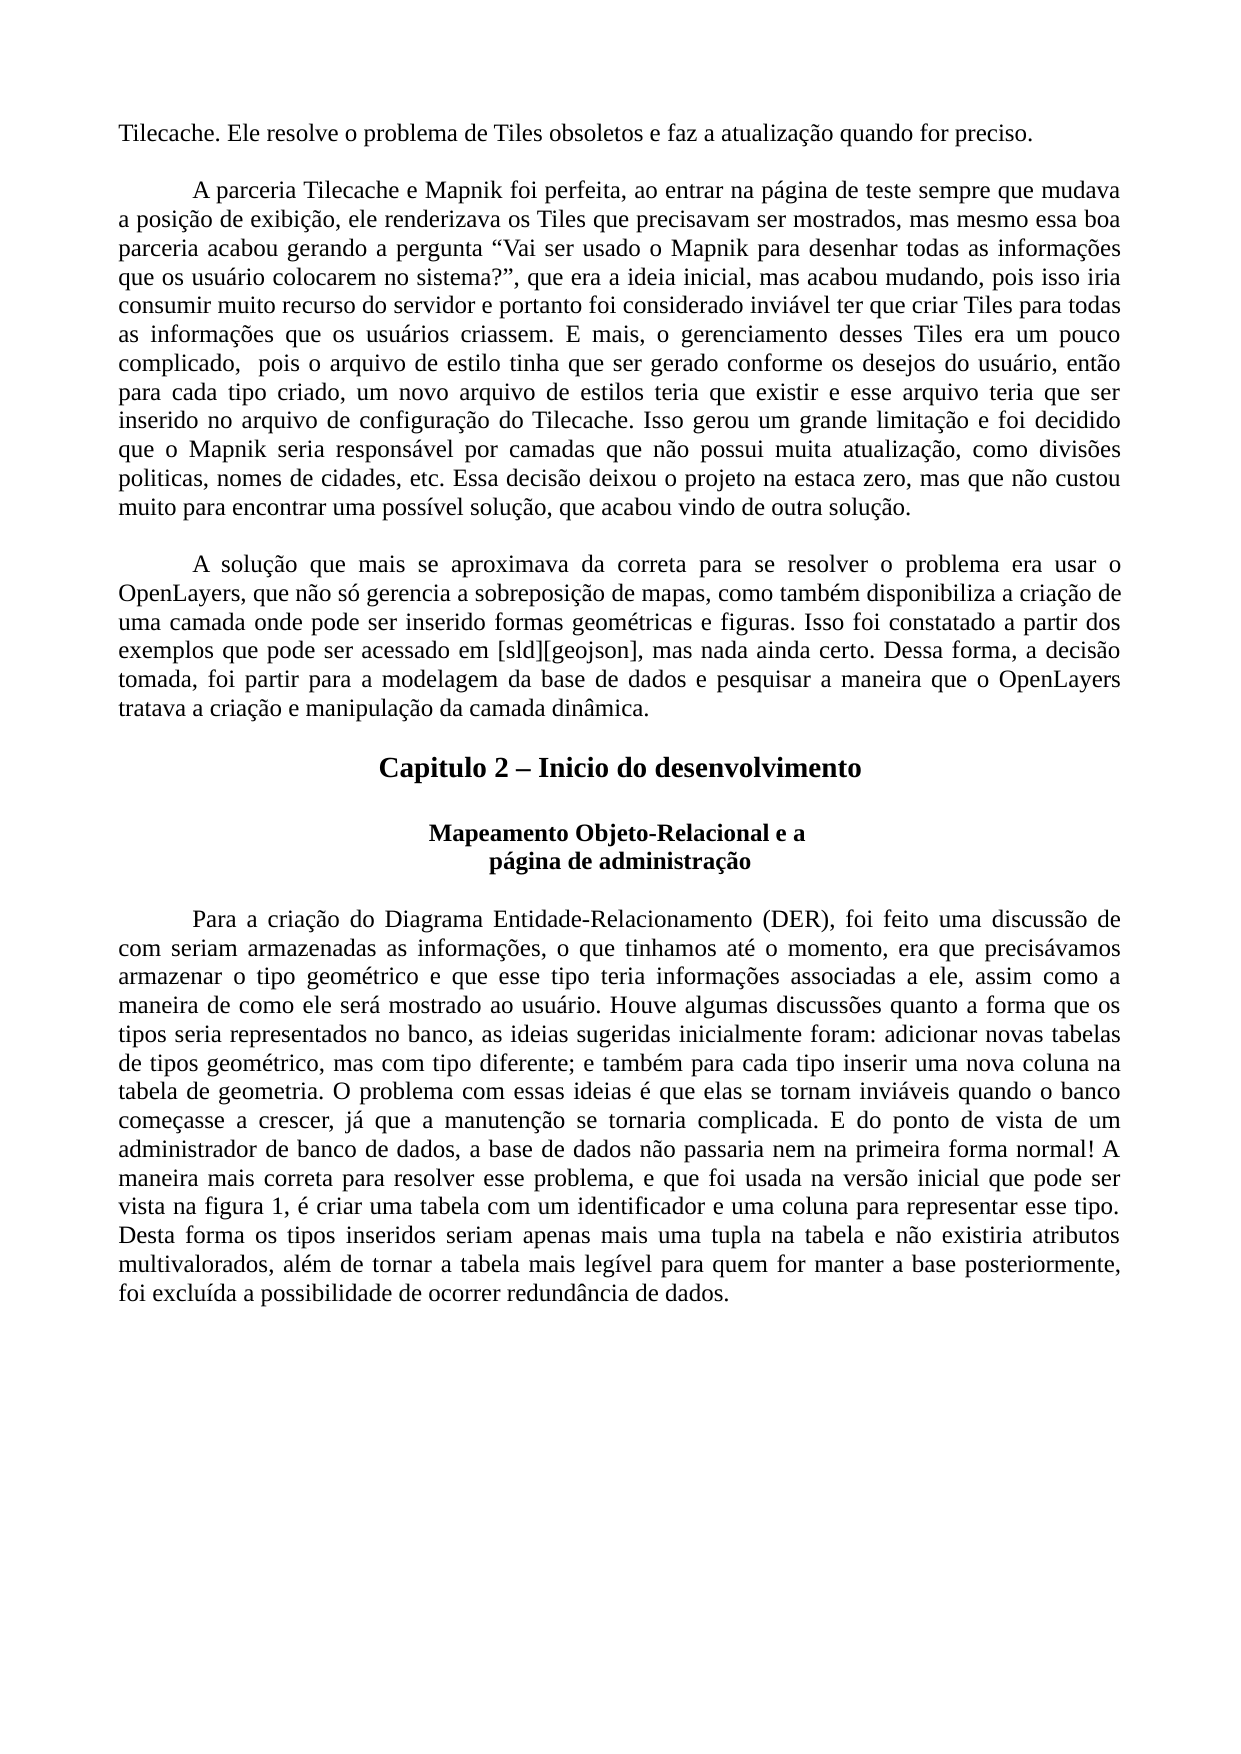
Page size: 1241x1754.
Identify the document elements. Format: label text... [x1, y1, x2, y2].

text Mapeamento Objeto-Relacional e a [118, 818, 1122, 846]
text Tilecache. Ele resolve o problema de Tiles obsoletos e faz a atualização quando for preciso. [118, 118, 1122, 147]
text A solução que mais se aproximava da correta para se resolver o problema era usar o OpenLayers, que não só gerencia a sobreposição de mapas, como também disponibiliza a criação de uma camada onde pode ser inserido formas geométricas e figuras. Isso foi constatado a partir dos exemplos que pode ser acessado em [sld][geojson], mas nada ainda certo. Dessa forma, a decisão tomada, foi partir para a modelagem da base de dados e pesquisar a maneira que o OpenLayers tratava a criação e manipulação da camada dinâmica. [118, 549, 1122, 722]
text Capitulo 2 – Inicio do desenvolvimento [118, 751, 1122, 784]
text página de administração [118, 846, 1122, 875]
text Para a criação do Diagrama Entidade-Relacionamento (DER), foi feito uma discussão de com seriam armazenadas as informações, o que tinhamos até o momento, era que precisávamos armazenar o tipo geométrico e que esse tipo teria informações associadas a ele, assim como a maneira de como ele será mostrado ao usuário. Houve algumas discussões quanto a forma que os tipos seria representados no banco, as ideias sugeridas inicialmente foram: adicionar novas tabelas de tipos geométrico, mas com tipo diferente; e também para cada tipo inserir uma nova coluna na tabela de geometria. O problema com essas ideias é que elas se tornam inviáveis quando o banco começasse a crescer, já que a manutenção se tornaria complicada. E do ponto de vista de um administrador de banco de dados, a base de dados não passaria nem na primeira forma normal! A maneira mais correta para resolver esse problema, e que foi usada na versão inicial que pode ser vista na figura 1, é criar uma tabela com um identificador e uma coluna para representar esse tipo. Desta forma os tipos inseridos seriam apenas mais uma tupla na tabela e não existiria atributos multivalorados, além de tornar a tabela mais legível para quem for manter a base posteriormente, foi excluída a possibilidade de ocorrer redundância de dados. [118, 904, 1122, 1306]
text A parceria Tilecache e Mapnik foi perfeita, ao entrar na página de teste sempre que mudava a posição de exibição, ele renderizava os Tiles que precisavam ser mostrados, mas mesmo essa boa parceria acabou gerando a pergunta “Vai ser usado o Mapnik para desenhar todas as informações que os usuário colocarem no sistema?”, que era a ideia inicial, mas acabou mudando, pois isso iria consumir muito recurso do servidor e portanto foi considerado inviável ter que criar Tiles para todas as informações que os usuários criassem. E mais, o gerenciamento desses Tiles era um pouco complicado, pois o arquivo de estilo tinha que ser gerado conforme os desejos do usuário, então para cada tipo criado, um novo arquivo de estilos teria que existir e esse arquivo teria que ser inserido no arquivo de configuração do Tilecache. Isso gerou um grande limitação e foi decidido que o Mapnik seria responsável por camadas que não possui muita atualização, como divisões politicas, nomes de cidades, etc. Essa decisão deixou o projeto na estaca zero, mas que não custou muito para encontrar uma possível solução, que acabou vindo de outra solução. [118, 176, 1122, 521]
